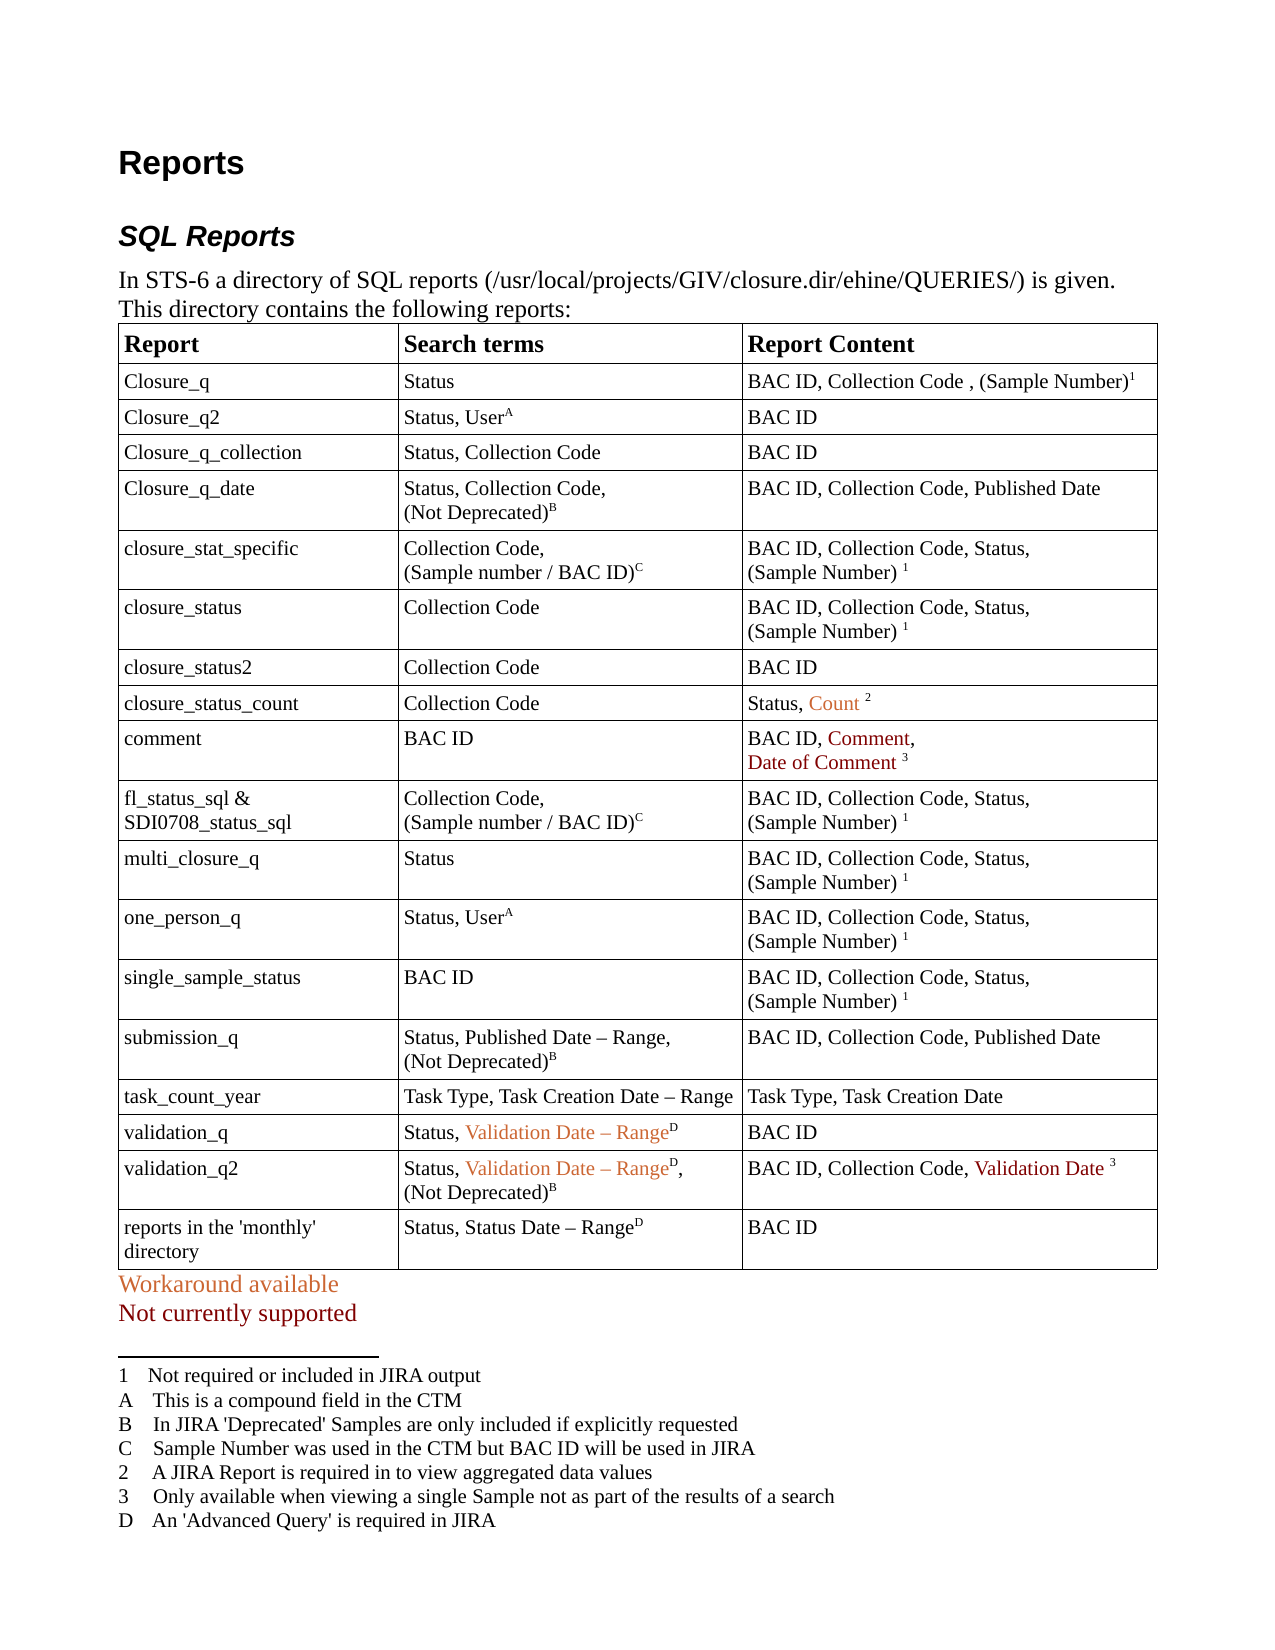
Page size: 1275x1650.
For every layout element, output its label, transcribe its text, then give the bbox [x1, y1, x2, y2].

table_cell BAC ID, Collection Code, Status, (Sample Number) 1 [743, 841, 1157, 899]
table_header Report [119, 324, 398, 363]
table_cell Status, Status Date – RangeD [399, 1210, 742, 1269]
table_cell BAC ID, Collection Code, Status, (Sample Number) 1 [743, 781, 1157, 840]
table_cell submission_q [119, 1020, 398, 1078]
text Not currently supported [118, 1298, 1157, 1327]
table_header Search terms [399, 324, 742, 363]
table_cell Task Type, Task Creation Date [743, 1080, 1157, 1114]
table_cell task_count_year [119, 1080, 398, 1114]
table_cell closure_stat_specific [119, 531, 398, 589]
table_cell validation_q2 [119, 1151, 398, 1209]
table_cell fl_status_sql & SDI0708_status_sql [119, 781, 398, 840]
table_cell Closure_q_date [119, 471, 398, 530]
table_cell BAC ID, Collection Code, Status, (Sample Number) 1 [743, 960, 1157, 1019]
table_cell BAC ID, Collection Code, Published Date [743, 1020, 1157, 1078]
subtitle SQL Reports [118, 219, 1157, 253]
table_cell BAC ID [399, 721, 742, 780]
table_cell Closure_q [119, 364, 398, 399]
table_cell Status [399, 364, 742, 399]
table_cell Collection Code [399, 650, 742, 685]
table_cell Closure_q2 [119, 400, 398, 434]
table_cell BAC ID, Collection Code, Status, (Sample Number) 1 [743, 900, 1157, 959]
table_cell Collection Code, (Sample number / BAC ID)C [399, 781, 742, 840]
table_cell BAC ID [743, 435, 1157, 470]
table_cell Status, Validation Date – RangeD, (Not Deprecated)B [399, 1151, 742, 1209]
table_cell BAC ID [743, 400, 1157, 434]
table_cell closure_status_count [119, 686, 398, 720]
table_cell BAC ID [743, 650, 1157, 685]
table_cell BAC ID, Collection Code , (Sample Number) [743, 364, 1157, 399]
table_cell Status [399, 841, 742, 899]
text In STS-6 a directory of SQL reports (/usr/local/projects/GIV/closure.dir/ehine/QUERIES/) is given. This directory contains the following reports: [118, 265, 1157, 323]
table_cell BAC ID [399, 960, 742, 1019]
table_cell validation_q [119, 1115, 398, 1150]
table_cell BAC ID [743, 1210, 1157, 1269]
table_cell Status, User [399, 400, 742, 434]
table_cell Closure_q_collection [119, 435, 398, 470]
table_header Report Content [743, 324, 1157, 363]
table_cell comment [119, 721, 398, 780]
table_cell BAC ID [743, 1115, 1157, 1150]
subtitle Reports [118, 143, 1157, 182]
table_cell reports in the 'monthly' directory [119, 1210, 398, 1269]
table_cell Collection Code [399, 590, 742, 649]
text Workaround available [118, 1270, 1157, 1298]
table_cell closure_status [119, 590, 398, 649]
table_cell BAC ID, Collection Code, Validation Date 3 [743, 1151, 1157, 1209]
table_cell closure_status2 [119, 650, 398, 685]
table_cell multi_closure_q [119, 841, 398, 899]
table_cell Status, UserA [399, 900, 742, 959]
table_cell Collection Code [399, 686, 742, 720]
table_cell one_person_q [119, 900, 398, 959]
table_cell Status, Collection Code [399, 435, 742, 470]
table_cell BAC ID, Collection Code, Status, (Sample Number) 1 [743, 590, 1157, 649]
table_cell Status, Published Date – Range, (Not Deprecated)B [399, 1020, 742, 1078]
table_cell Collection Code, (Sample number / BAC ID) [399, 531, 742, 589]
table_cell Status, Collection Code, (Not Deprecated) [399, 471, 742, 530]
table_cell BAC ID, Collection Code, Published Date [743, 471, 1157, 530]
table_cell BAC ID, Comment, Date of Comment [743, 721, 1157, 780]
table_cell Status, Validation Date – Range [399, 1115, 742, 1150]
table_cell Task Type, Task Creation Date – Range [399, 1080, 742, 1114]
table_cell Status, Count [743, 686, 1157, 720]
table_cell single_sample_status [119, 960, 398, 1019]
table_cell BAC ID, Collection Code, Status, (Sample Number) 1 [743, 531, 1157, 589]
